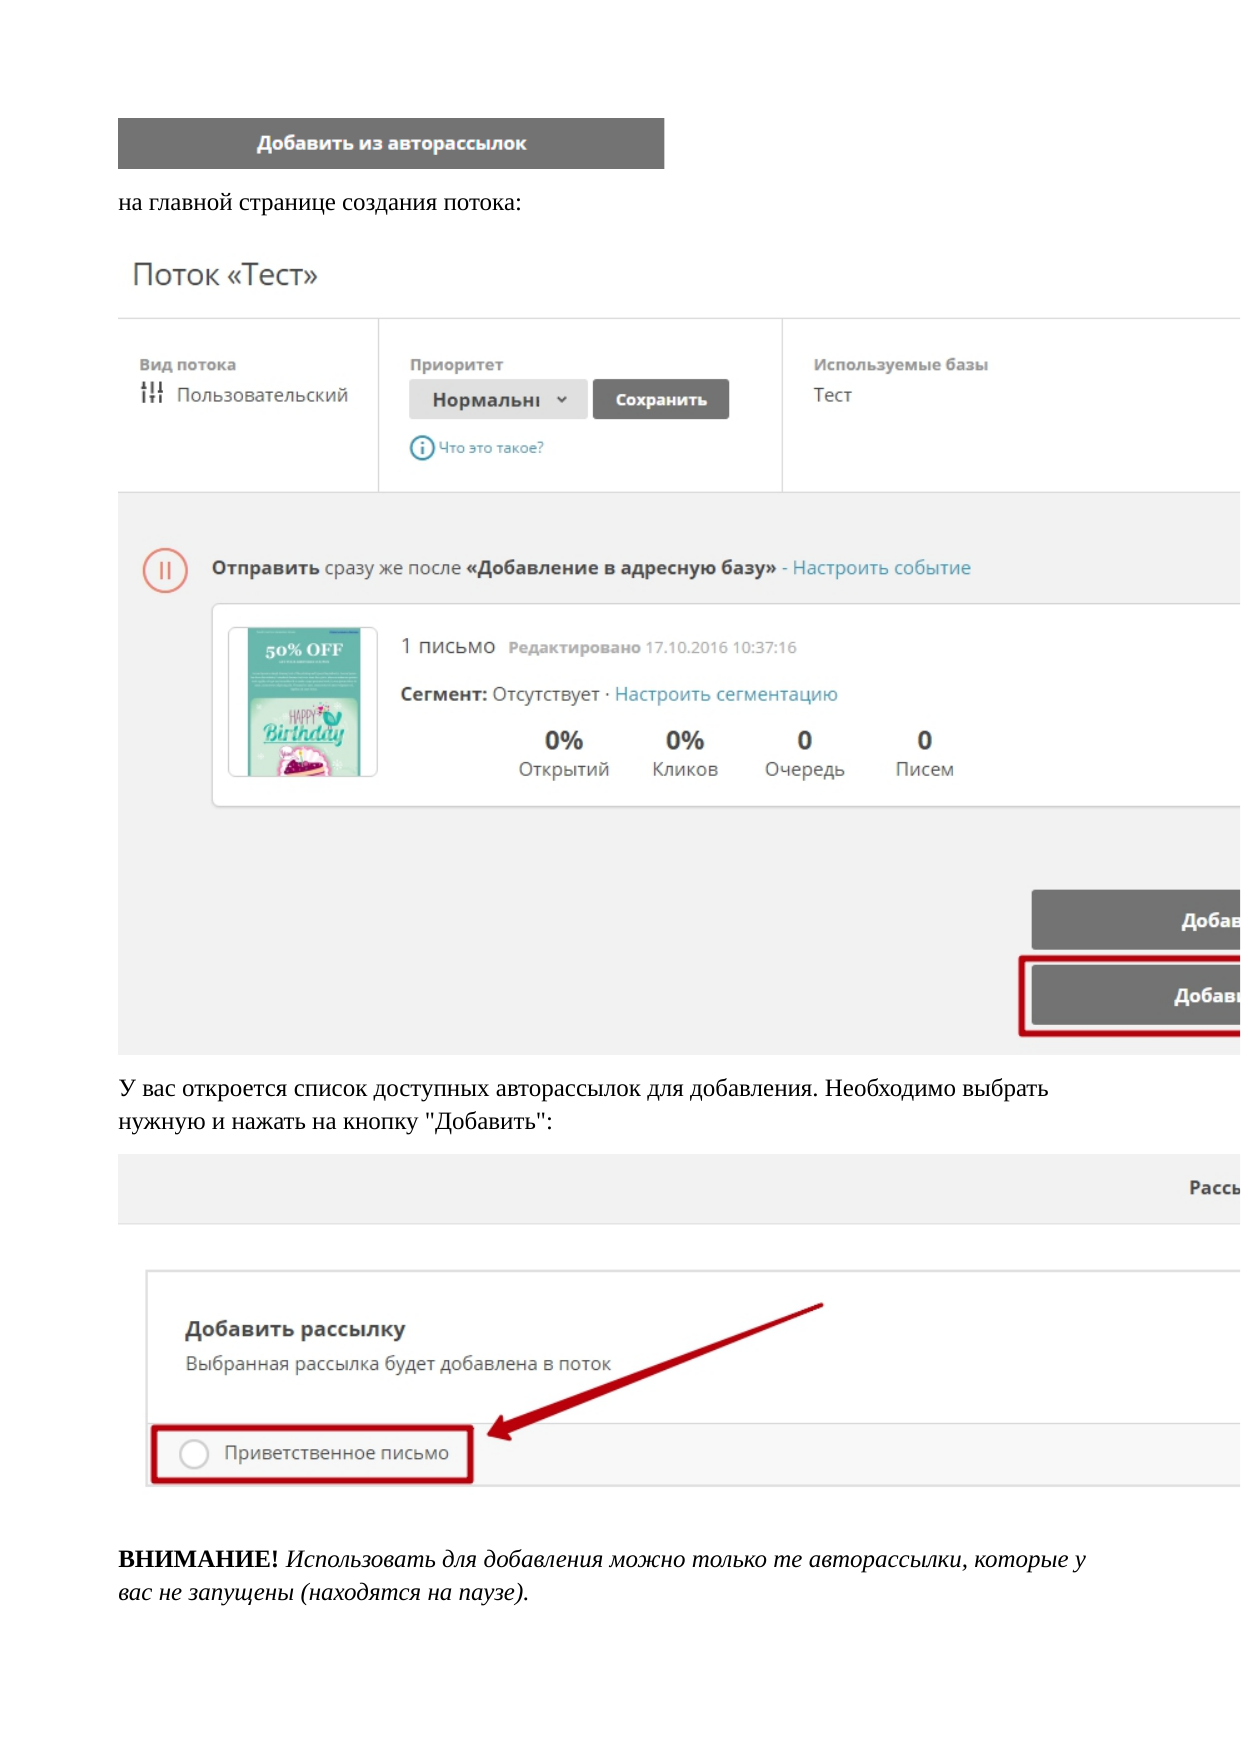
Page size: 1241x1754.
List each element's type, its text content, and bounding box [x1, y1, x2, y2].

text ВНИМАНИЕ! Использовать для добавления можно только те авторассылки, которые у вас не запущены (находятся на паузе). [118, 1544, 1122, 1606]
text У вас откроется список доступных авторассылок для добавления. Необходимо выбрать нужную и нажать на кнопку "Добавить": [118, 1073, 1122, 1135]
picture [118, 118, 665, 169]
picture [118, 1154, 1241, 1526]
picture [118, 234, 1241, 1055]
text на главной странице создания потока: [118, 187, 1122, 216]
